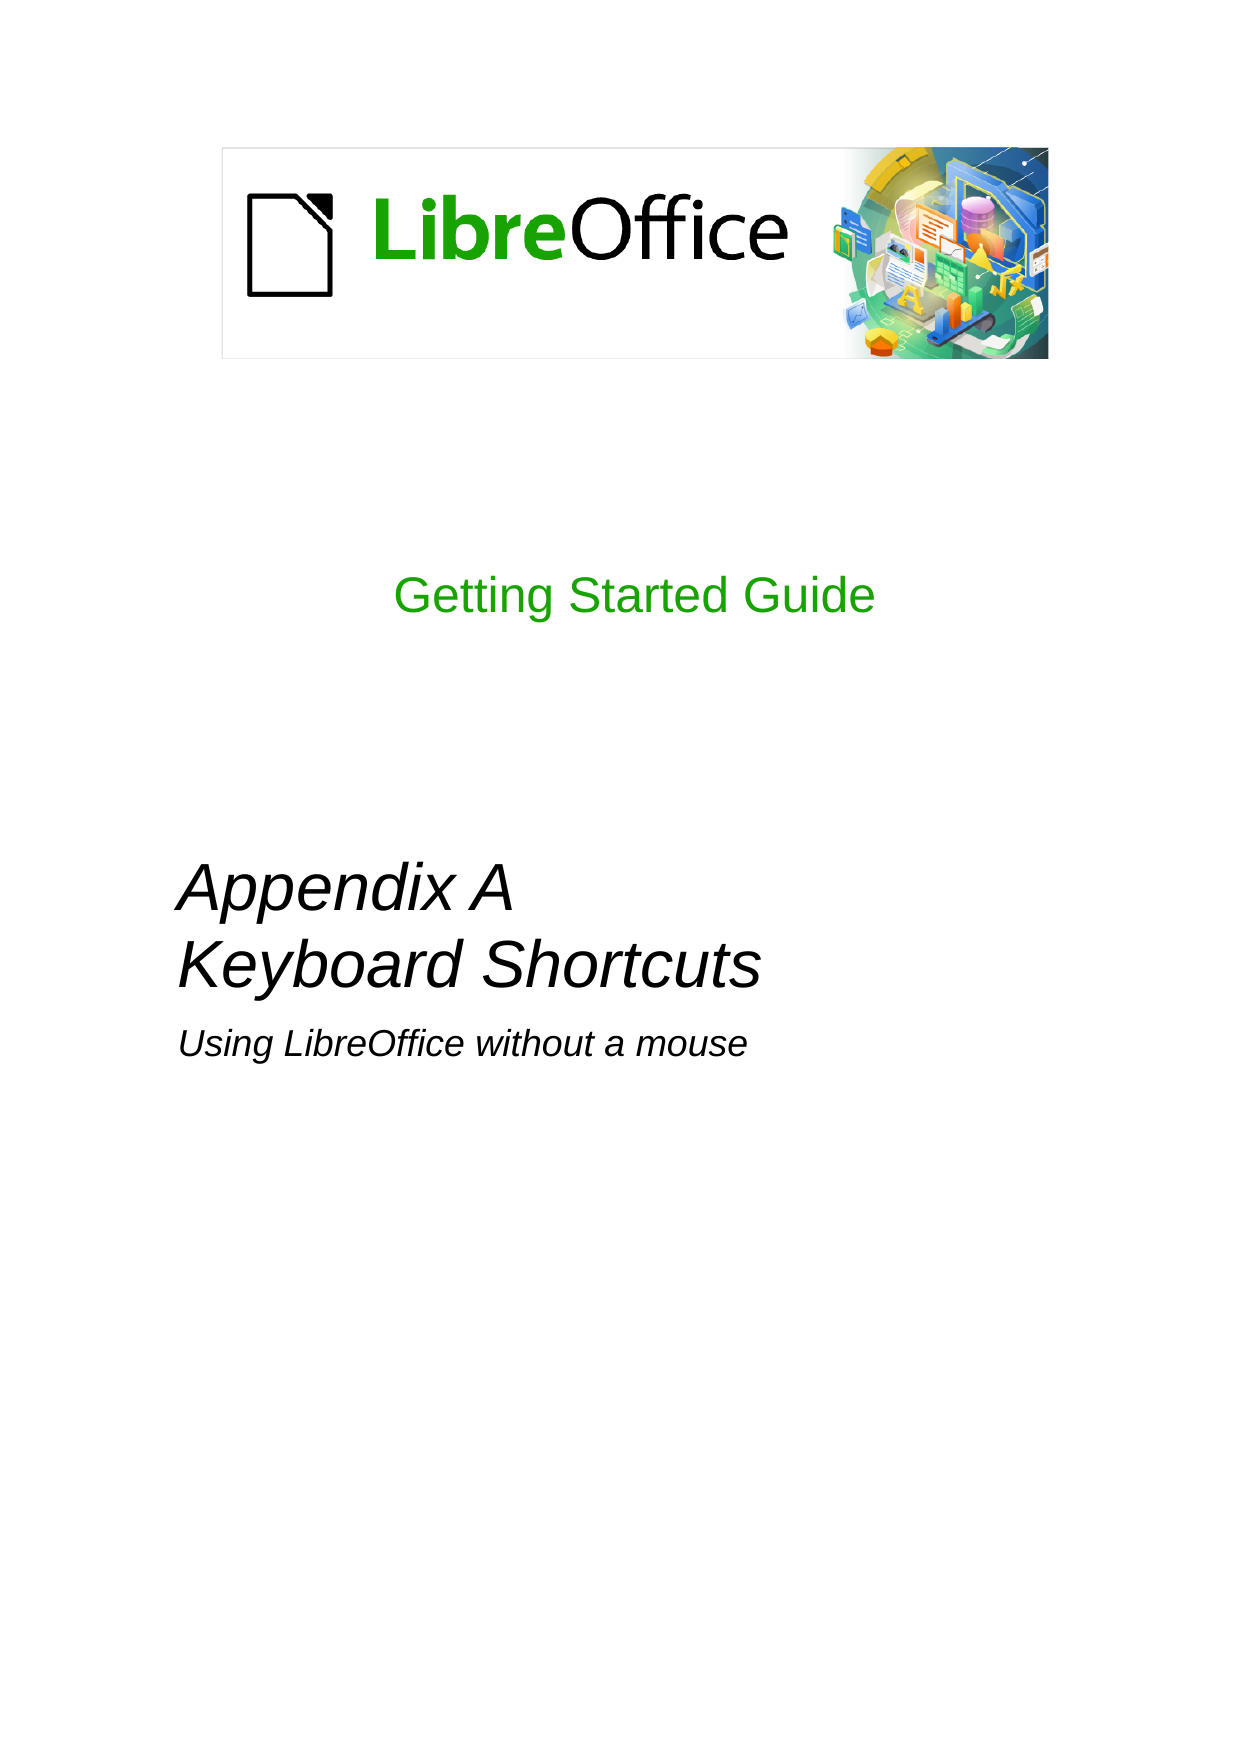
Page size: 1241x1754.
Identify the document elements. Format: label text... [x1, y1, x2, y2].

picture [221, 147, 1049, 359]
text Getting Started Guide [177, 566, 1093, 623]
subtitle Using LibreOffice without a mouse [177, 1021, 1093, 1064]
title Appendix A Keyboard Shortcuts [177, 848, 1093, 1002]
